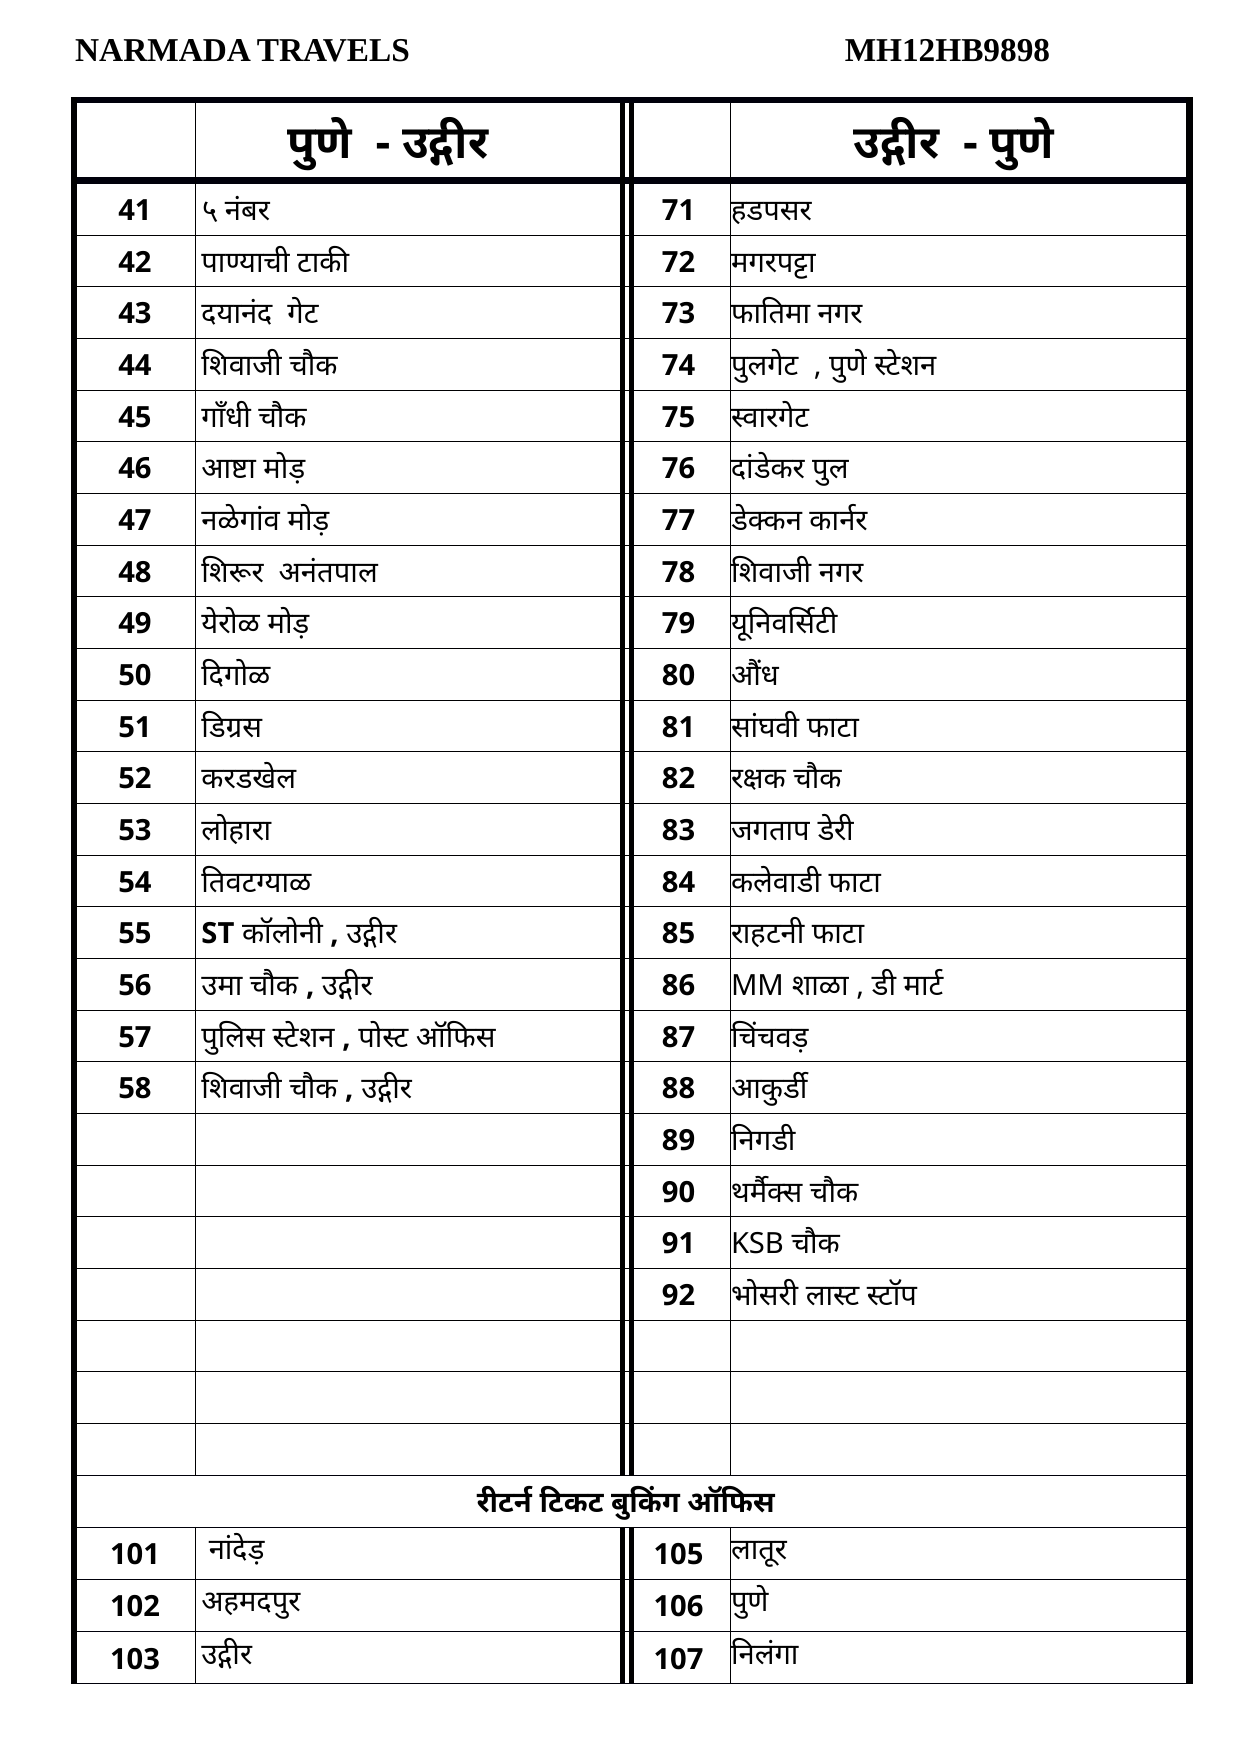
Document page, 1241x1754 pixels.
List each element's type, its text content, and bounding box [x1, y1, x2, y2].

table_cell निगडी [731, 1114, 1186, 1164]
table_cell फातिमा नगर [731, 287, 1186, 338]
table_cell 89 [634, 1114, 730, 1164]
table_cell [196, 1372, 620, 1423]
table_cell 79 [634, 597, 730, 648]
table_cell 77 [634, 494, 730, 544]
table_cell 50 [77, 649, 195, 699]
table_cell 82 [634, 752, 730, 803]
table_cell शिवाजी चौक [196, 339, 620, 389]
table_cell ५ नंबर [196, 184, 620, 234]
table_cell 53 [77, 804, 195, 854]
table_cell [77, 1269, 195, 1319]
table_cell रीटर्न टिकट बुकिंग ऑफिस [77, 1476, 1186, 1527]
table_cell दिगोळ [196, 649, 620, 699]
table_cell 42 [77, 236, 195, 286]
table_cell 92 [634, 1269, 730, 1319]
table_cell यूनिवर्सिटी [731, 597, 1186, 648]
table_cell उद्गीर [196, 1632, 620, 1683]
table_cell 48 [77, 546, 195, 596]
table_cell ST कॉलोनी , उद्गीर [196, 907, 620, 958]
table_cell 74 [634, 339, 730, 389]
table_cell रक्षक चौक [731, 752, 1186, 803]
table_cell 58 [77, 1062, 195, 1113]
table_cell करडखेल [196, 752, 620, 803]
table_cell 51 [77, 701, 195, 751]
table_cell 43 [77, 287, 195, 338]
table_cell 83 [634, 804, 730, 854]
table_cell 46 [77, 442, 195, 493]
table_cell कलेवाडी फाटा [731, 856, 1186, 906]
table_cell 57 [77, 1011, 195, 1061]
table_cell पुलिस स्टेशन , पोस्ट ऑफिस [196, 1011, 620, 1061]
table_cell [196, 1166, 620, 1216]
table_cell MM शाळा , डी मार्ट [731, 959, 1186, 1009]
table_cell लातूर [731, 1528, 1186, 1579]
table_cell जगताप डेरी [731, 804, 1186, 854]
table_cell 47 [77, 494, 195, 544]
table_cell 81 [634, 701, 730, 751]
table_cell तिवटग्याळ [196, 856, 620, 906]
table_cell 41 [77, 184, 195, 234]
table_cell [196, 1217, 620, 1268]
table_cell शिवाजी चौक , उद्गीर [196, 1062, 620, 1113]
table_cell 71 [634, 184, 730, 234]
table_cell 85 [634, 907, 730, 958]
table_cell पुलगेट , पुणे स्टेशन [731, 339, 1186, 389]
table_cell नळेगांव मोड़ [196, 494, 620, 544]
table_cell 78 [634, 546, 730, 596]
table_cell 54 [77, 856, 195, 906]
table_cell आकुर्डी [731, 1062, 1186, 1113]
table_cell शिवाजी नगर [731, 546, 1186, 596]
table_cell 105 [634, 1528, 730, 1579]
table_cell 86 [634, 959, 730, 1009]
table_cell [77, 1372, 195, 1423]
table_cell उमा चौक , उद्गीर [196, 959, 620, 1009]
table_cell 52 [77, 752, 195, 803]
table_cell 80 [634, 649, 730, 699]
table_cell येरोळ मोड़ [196, 597, 620, 648]
table_cell हडपसर [731, 184, 1186, 234]
table_cell [731, 1321, 1186, 1371]
table_cell [196, 1424, 620, 1474]
table_cell 101 [77, 1528, 195, 1579]
table_cell 45 [77, 391, 195, 441]
table_cell दयानंद गेट [196, 287, 620, 338]
table_cell 87 [634, 1011, 730, 1061]
table_cell औंध [731, 649, 1186, 699]
table_cell दांडेकर पुल [731, 442, 1186, 493]
table_cell [77, 1424, 195, 1474]
table_cell [634, 1424, 730, 1474]
table_cell [731, 1372, 1186, 1423]
table_header उद्गीर - पुणे [731, 103, 1186, 177]
table_cell 106 [634, 1580, 730, 1631]
table_cell नांदेड़ [196, 1528, 620, 1579]
table_header [77, 103, 195, 177]
table_cell [634, 1321, 730, 1371]
table_cell KSB चौक [731, 1217, 1186, 1268]
table_cell [731, 1424, 1186, 1474]
table_cell [196, 1321, 620, 1371]
table_cell मगरपट्टा [731, 236, 1186, 286]
table_cell 72 [634, 236, 730, 286]
table_cell 73 [634, 287, 730, 338]
table_cell [77, 1166, 195, 1216]
table_cell 55 [77, 907, 195, 958]
table_cell अहमदपुर [196, 1580, 620, 1631]
table_cell 90 [634, 1166, 730, 1216]
table_cell चिंचवड़ [731, 1011, 1186, 1061]
table_cell 44 [77, 339, 195, 389]
table_cell 49 [77, 597, 195, 648]
table_cell भोसरी लास्ट स्टॉप [731, 1269, 1186, 1319]
table_cell पुणे [731, 1580, 1186, 1631]
table_cell आष्टा मोड़ [196, 442, 620, 493]
table_cell स्वारगेट [731, 391, 1186, 441]
table_cell 102 [77, 1580, 195, 1631]
table_cell 91 [634, 1217, 730, 1268]
table_cell 88 [634, 1062, 730, 1113]
table_cell [77, 1114, 195, 1164]
table_cell 56 [77, 959, 195, 1009]
table_cell 76 [634, 442, 730, 493]
table_cell लोहारा [196, 804, 620, 854]
table_cell [77, 1217, 195, 1268]
table_cell [634, 1372, 730, 1423]
table_cell गाँधी चौक [196, 391, 620, 441]
table_cell [196, 1114, 620, 1164]
table_cell [196, 1269, 620, 1319]
table_cell पाण्याची टाकी [196, 236, 620, 286]
table_cell 84 [634, 856, 730, 906]
table_cell थर्मैक्स चौक [731, 1166, 1186, 1216]
table_cell सांघवी फाटा [731, 701, 1186, 751]
table_header पुणे - उद्गीर [196, 103, 620, 177]
table_cell निलंगा [731, 1632, 1186, 1683]
table_cell [77, 1321, 195, 1371]
table_cell 103 [77, 1632, 195, 1683]
table_cell राहटनी फाटा [731, 907, 1186, 958]
table_cell डेक्कन कार्नर [731, 494, 1186, 544]
table_header [634, 103, 730, 177]
table_cell 107 [634, 1632, 730, 1683]
table_cell शिरूर अनंतपाल [196, 546, 620, 596]
table_cell 75 [634, 391, 730, 441]
table_cell डिग्रस [196, 701, 620, 751]
